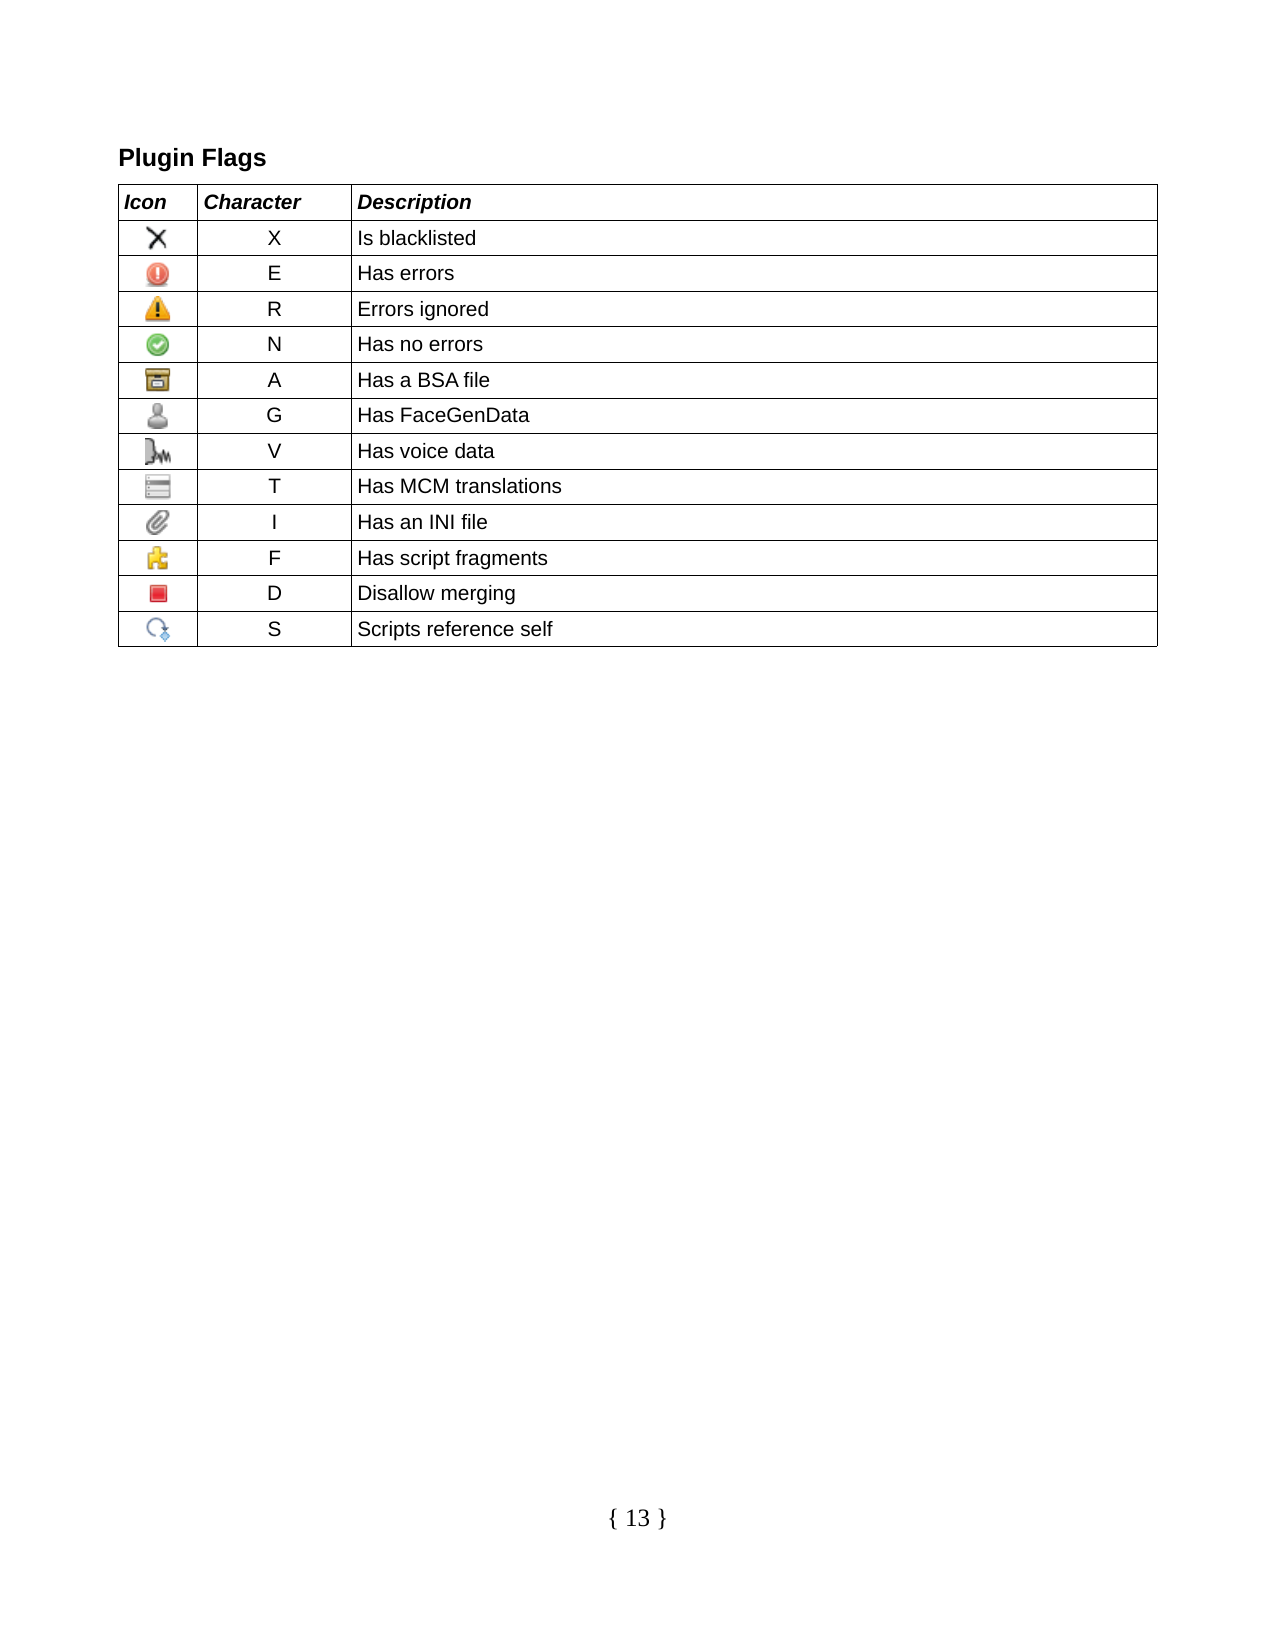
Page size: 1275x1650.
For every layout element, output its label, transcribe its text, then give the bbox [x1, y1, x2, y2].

picture [145, 403, 171, 429]
picture [145, 225, 171, 252]
table_cell Has FaceGenData [352, 399, 1157, 433]
table_cell [119, 256, 197, 291]
table_cell [119, 470, 197, 504]
table_cell D [198, 576, 351, 611]
table_cell [119, 612, 197, 646]
table_cell Has errors [352, 256, 1157, 291]
picture [145, 581, 171, 606]
table_cell Is blacklisted [352, 221, 1157, 255]
table_cell [119, 399, 197, 433]
subtitle Plugin Flags [118, 143, 1157, 172]
table_header Description [352, 185, 1157, 220]
picture [145, 296, 171, 322]
table_header Icon [119, 185, 197, 220]
table_cell Has an INI file [352, 505, 1157, 539]
table_cell Has a BSA file [352, 363, 1157, 397]
table_cell [119, 221, 197, 255]
table_cell R [198, 292, 351, 326]
table_cell [119, 541, 197, 575]
table_cell Disallow merging [352, 576, 1157, 611]
table_cell [119, 363, 197, 397]
table_cell I [198, 505, 351, 539]
table_cell [119, 505, 197, 539]
table_cell Has MCM translations [352, 470, 1157, 504]
picture [145, 367, 171, 393]
table_cell G [198, 399, 351, 433]
picture [145, 545, 171, 571]
table_cell N [198, 327, 351, 362]
table_cell Has voice data [352, 434, 1157, 468]
picture [145, 261, 171, 287]
table_cell X [198, 221, 351, 255]
table_header Character [198, 185, 351, 220]
table_cell F [198, 541, 351, 575]
picture [145, 332, 171, 358]
table_cell E [198, 256, 351, 291]
table_cell Has script fragments [352, 541, 1157, 575]
picture [145, 474, 171, 500]
picture [145, 438, 171, 465]
table_cell T [198, 470, 351, 504]
table_cell Scripts reference self [352, 612, 1157, 646]
table_cell Errors ignored [352, 292, 1157, 326]
table_cell S [198, 612, 351, 646]
table_cell A [198, 363, 351, 397]
picture [145, 616, 171, 642]
table_cell [119, 327, 197, 362]
table_cell [119, 292, 197, 326]
table_cell Has no errors [352, 327, 1157, 362]
table_cell [119, 434, 197, 468]
table_cell [119, 576, 197, 611]
table_cell V [198, 434, 351, 468]
picture [145, 510, 171, 535]
